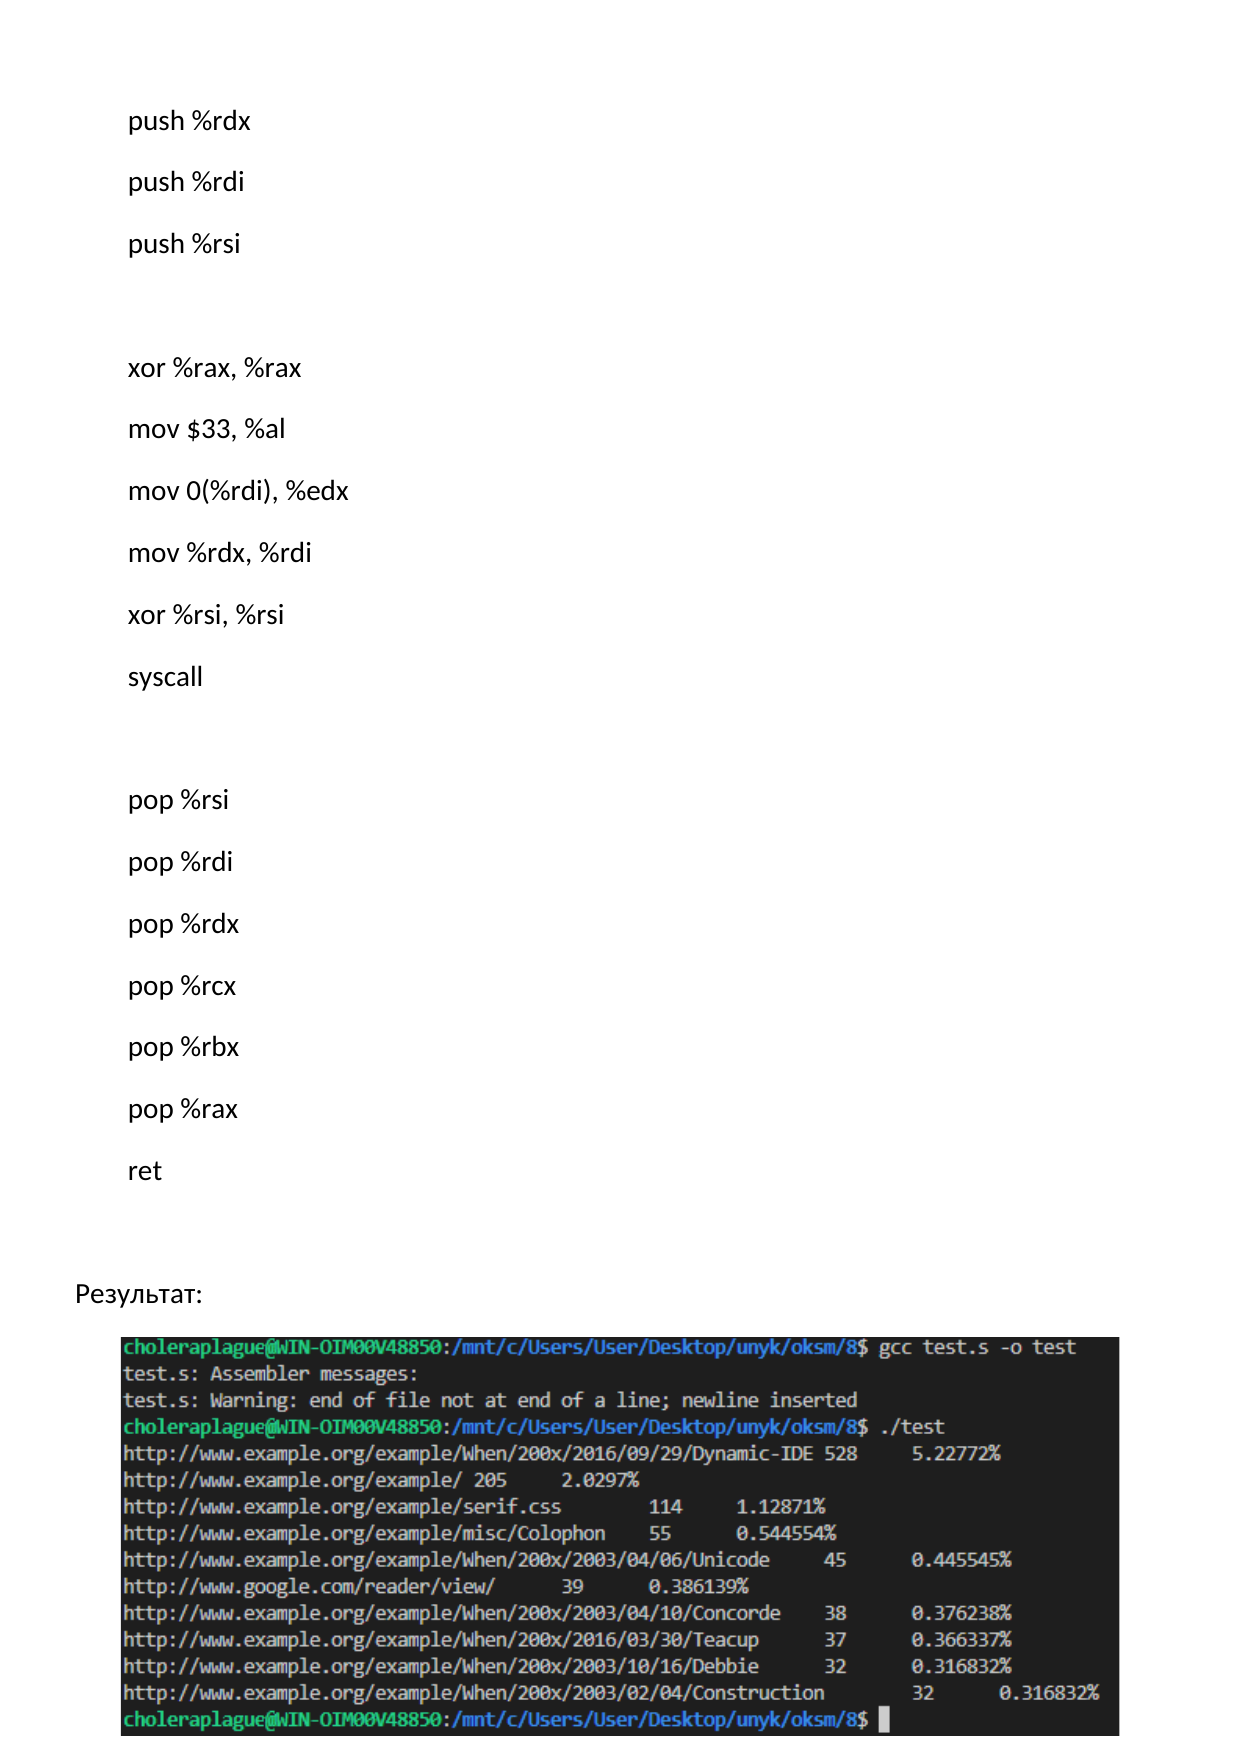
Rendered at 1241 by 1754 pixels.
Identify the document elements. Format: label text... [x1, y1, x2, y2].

text mov 0(%rdi), %edx [75, 472, 1165, 508]
text push %rdi [75, 163, 1165, 199]
text push %rsi [75, 225, 1165, 261]
text syscall [75, 658, 1165, 693]
text pop %rsi [75, 781, 1165, 817]
text mov $33, %al [75, 411, 1165, 446]
text pop %rcx [75, 967, 1165, 1002]
text ret [75, 1152, 1165, 1187]
text push %rdx [75, 102, 1165, 137]
text pop %rax [75, 1090, 1165, 1126]
text pop %rdi [75, 843, 1165, 879]
text mov %rdx, %rdi [75, 534, 1165, 570]
text xor %rsi, %rsi [75, 596, 1165, 632]
text pop %rdx [75, 905, 1165, 940]
picture [120, 1337, 1120, 1736]
text pop %rbx [75, 1028, 1165, 1064]
text Результат: [75, 1275, 1165, 1311]
text xor %rax, %rax [75, 349, 1165, 384]
